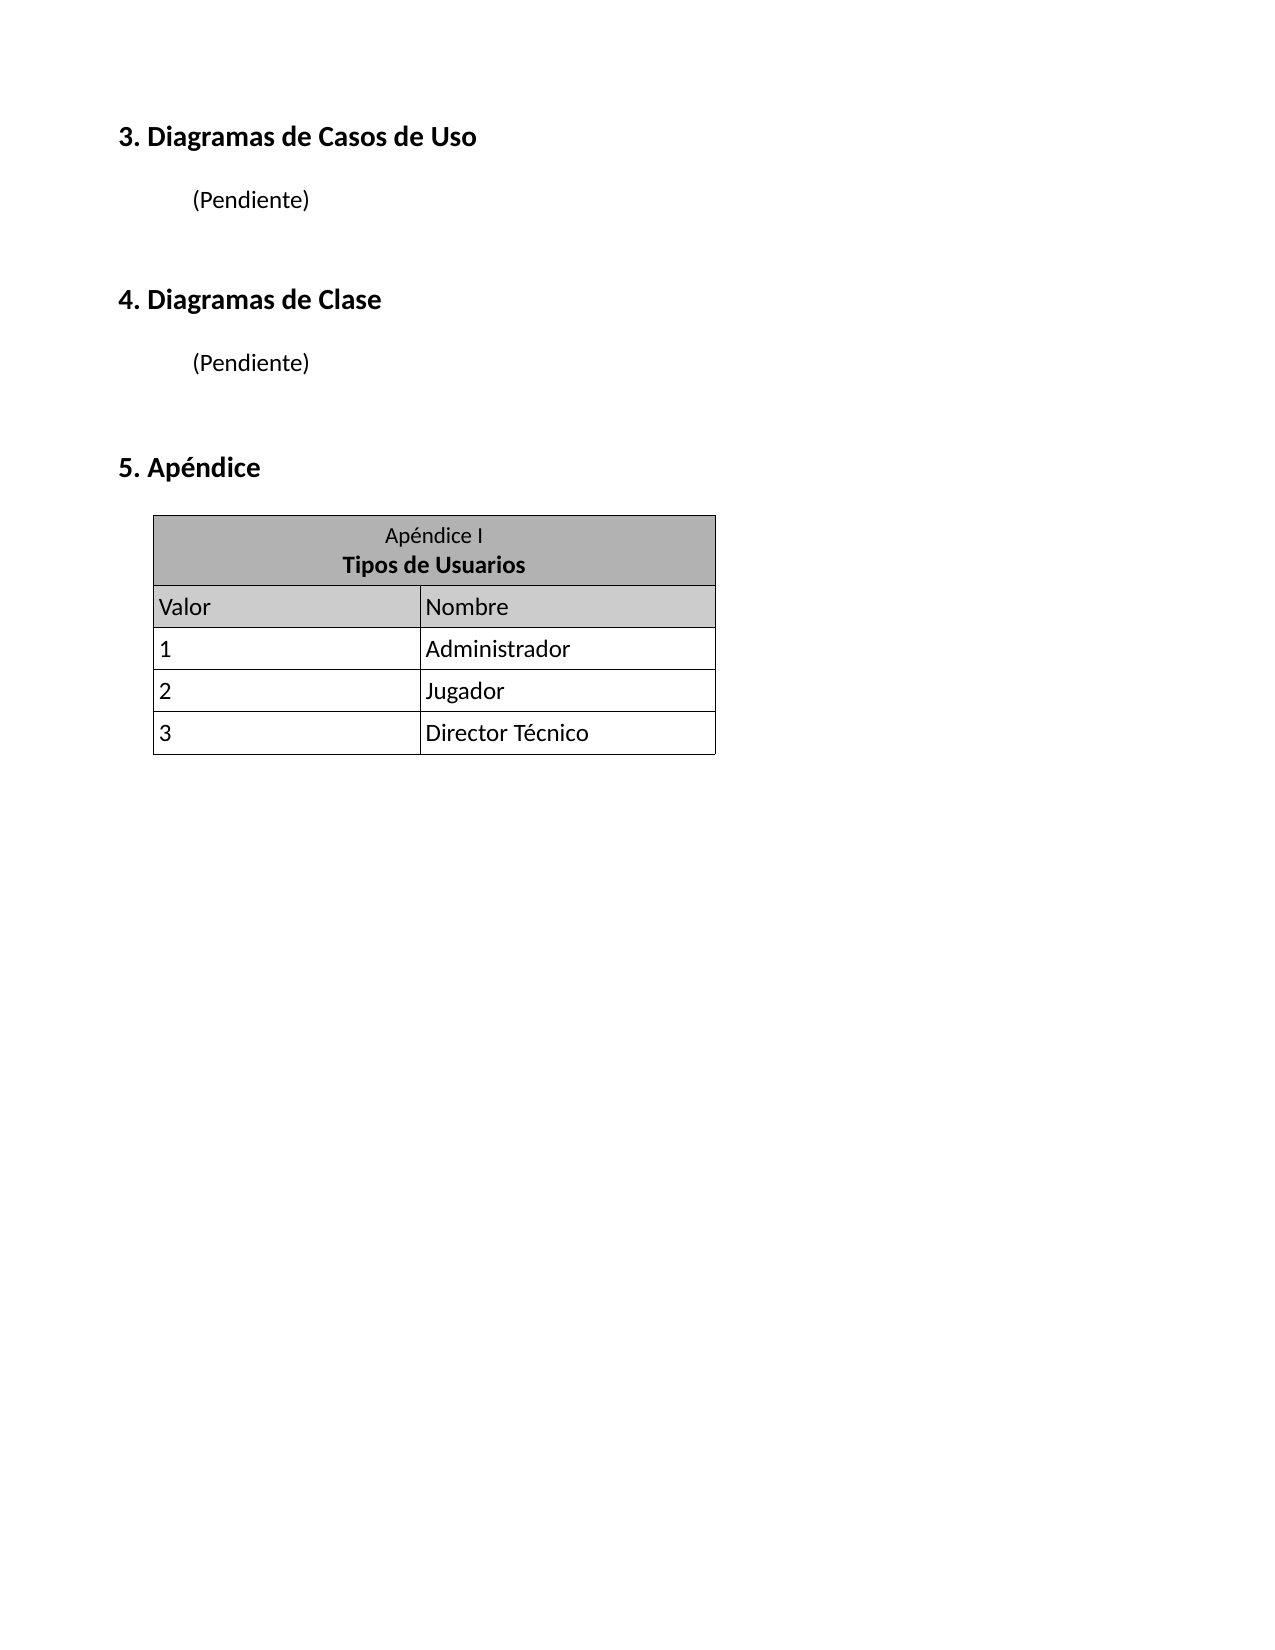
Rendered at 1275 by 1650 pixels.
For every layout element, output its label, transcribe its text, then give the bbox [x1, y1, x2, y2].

text 5. Apéndice [118, 449, 1157, 484]
table_cell 3 [154, 712, 420, 753]
table_cell Administrador [421, 628, 715, 669]
table_cell 2 [154, 670, 420, 711]
table_cell 1 [154, 628, 420, 669]
table_cell Jugador [421, 670, 715, 711]
text (Pendiente) [118, 347, 1157, 378]
table_cell Valor [154, 586, 420, 627]
text 4. Diagramas de Clase [118, 281, 1157, 317]
table_header Apéndice I Tipos de Usuarios [154, 516, 715, 585]
table_cell Director Técnico [421, 712, 715, 753]
table_cell Nombre [421, 586, 715, 627]
text (Pendiente) [118, 184, 1157, 215]
text 3. Diagramas de Casos de Uso [118, 118, 1157, 154]
